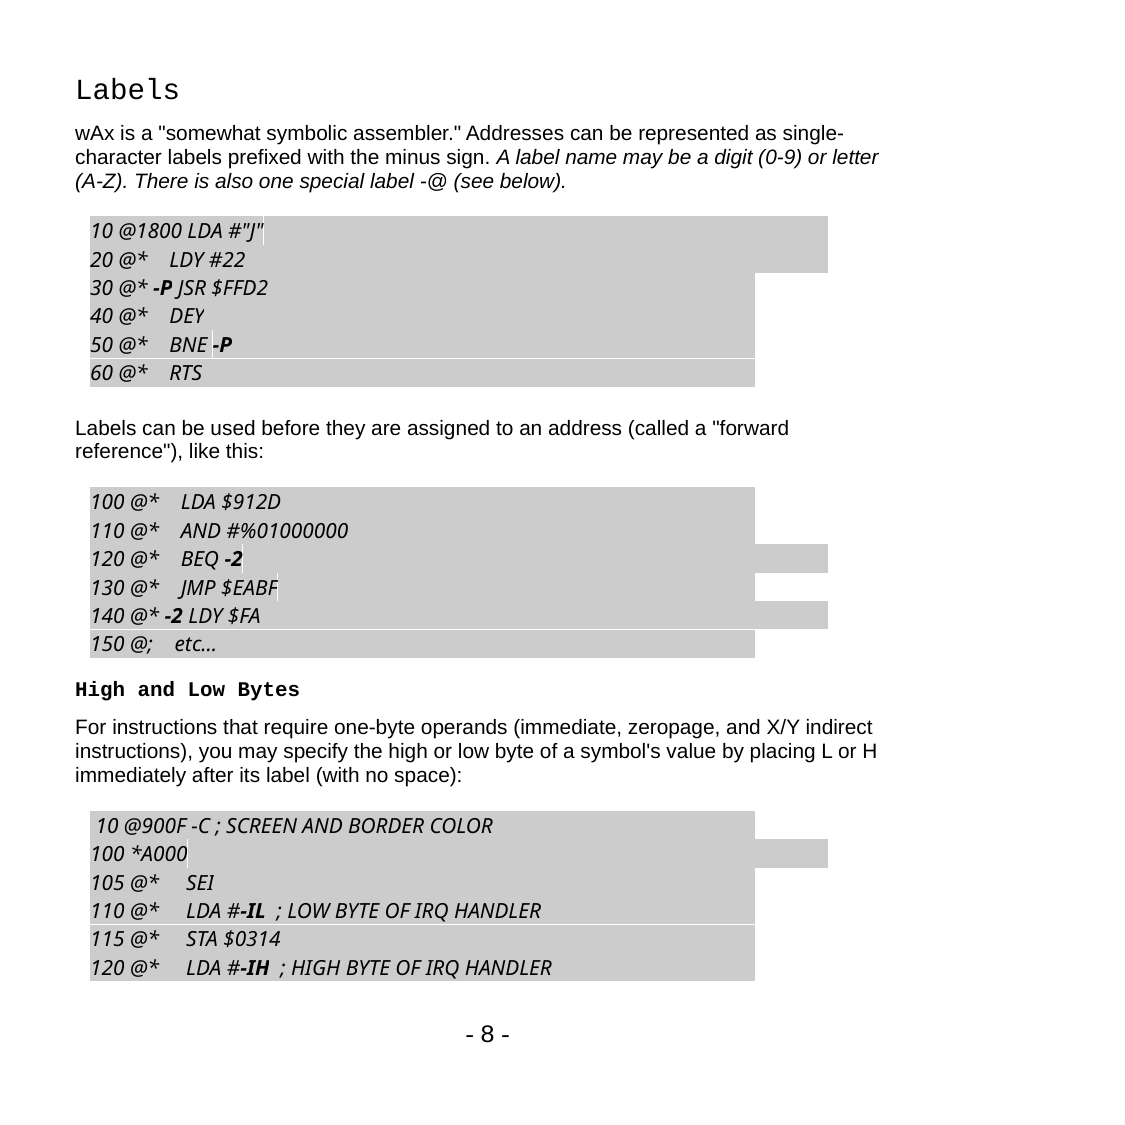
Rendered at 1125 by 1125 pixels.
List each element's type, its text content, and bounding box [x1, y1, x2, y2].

text 50 @* BNE -P [755, 330, 900, 358]
text 115 @* STA $0314 [90, 924, 900, 953]
subtitle Labels [75, 75, 900, 108]
text 10 @900F -C ; SCREEN AND BORDER COLOR [755, 811, 900, 839]
text 110 @* LDA #-IL ; LOW BYTE OF IRQ HANDLER [755, 896, 900, 924]
text 130 @* JMP $EABF [755, 573, 900, 601]
text For instructions that require one-byte operands (immediate, zeropage, and X/Y indirect instructions), you may specify the high or low byte of a symbol's value by placing L or H immediately after its label (with no space): [75, 715, 900, 787]
text 150 @; etc... [90, 629, 900, 658]
text wAx is a "somewhat symbolic assembler." Addresses can be represented as single-character labels prefixed with the minus sign. A label name may be a digit (0-9) or letter (A-Z). There is also one special label -@ (see below). [75, 121, 900, 192]
text 30 @* -P JSR $FFD2 [755, 273, 900, 302]
text 120 @* BEQ -2 [828, 544, 900, 573]
text 20 @* LDY #22 [828, 245, 900, 273]
text Labels can be used before they are assigned to an address (called a "forward reference"), like this: [75, 415, 900, 463]
text 60 @* RTS [90, 358, 900, 387]
text 10 @1800 LDA #"J" [828, 216, 900, 245]
text 110 @* AND #%01000000 [755, 516, 900, 544]
text 105 @* SEI [755, 868, 900, 896]
text 120 @* LDA #-IH ; HIGH BYTE OF IRQ HANDLER [755, 953, 900, 981]
text 140 @* -2 LDY $FA [828, 601, 900, 629]
text 40 @* DEY [755, 302, 900, 330]
text 100 @* LDA $912D [755, 487, 900, 516]
text 100 *A000 [828, 839, 900, 868]
subtitle High and Low Bytes [75, 679, 900, 702]
